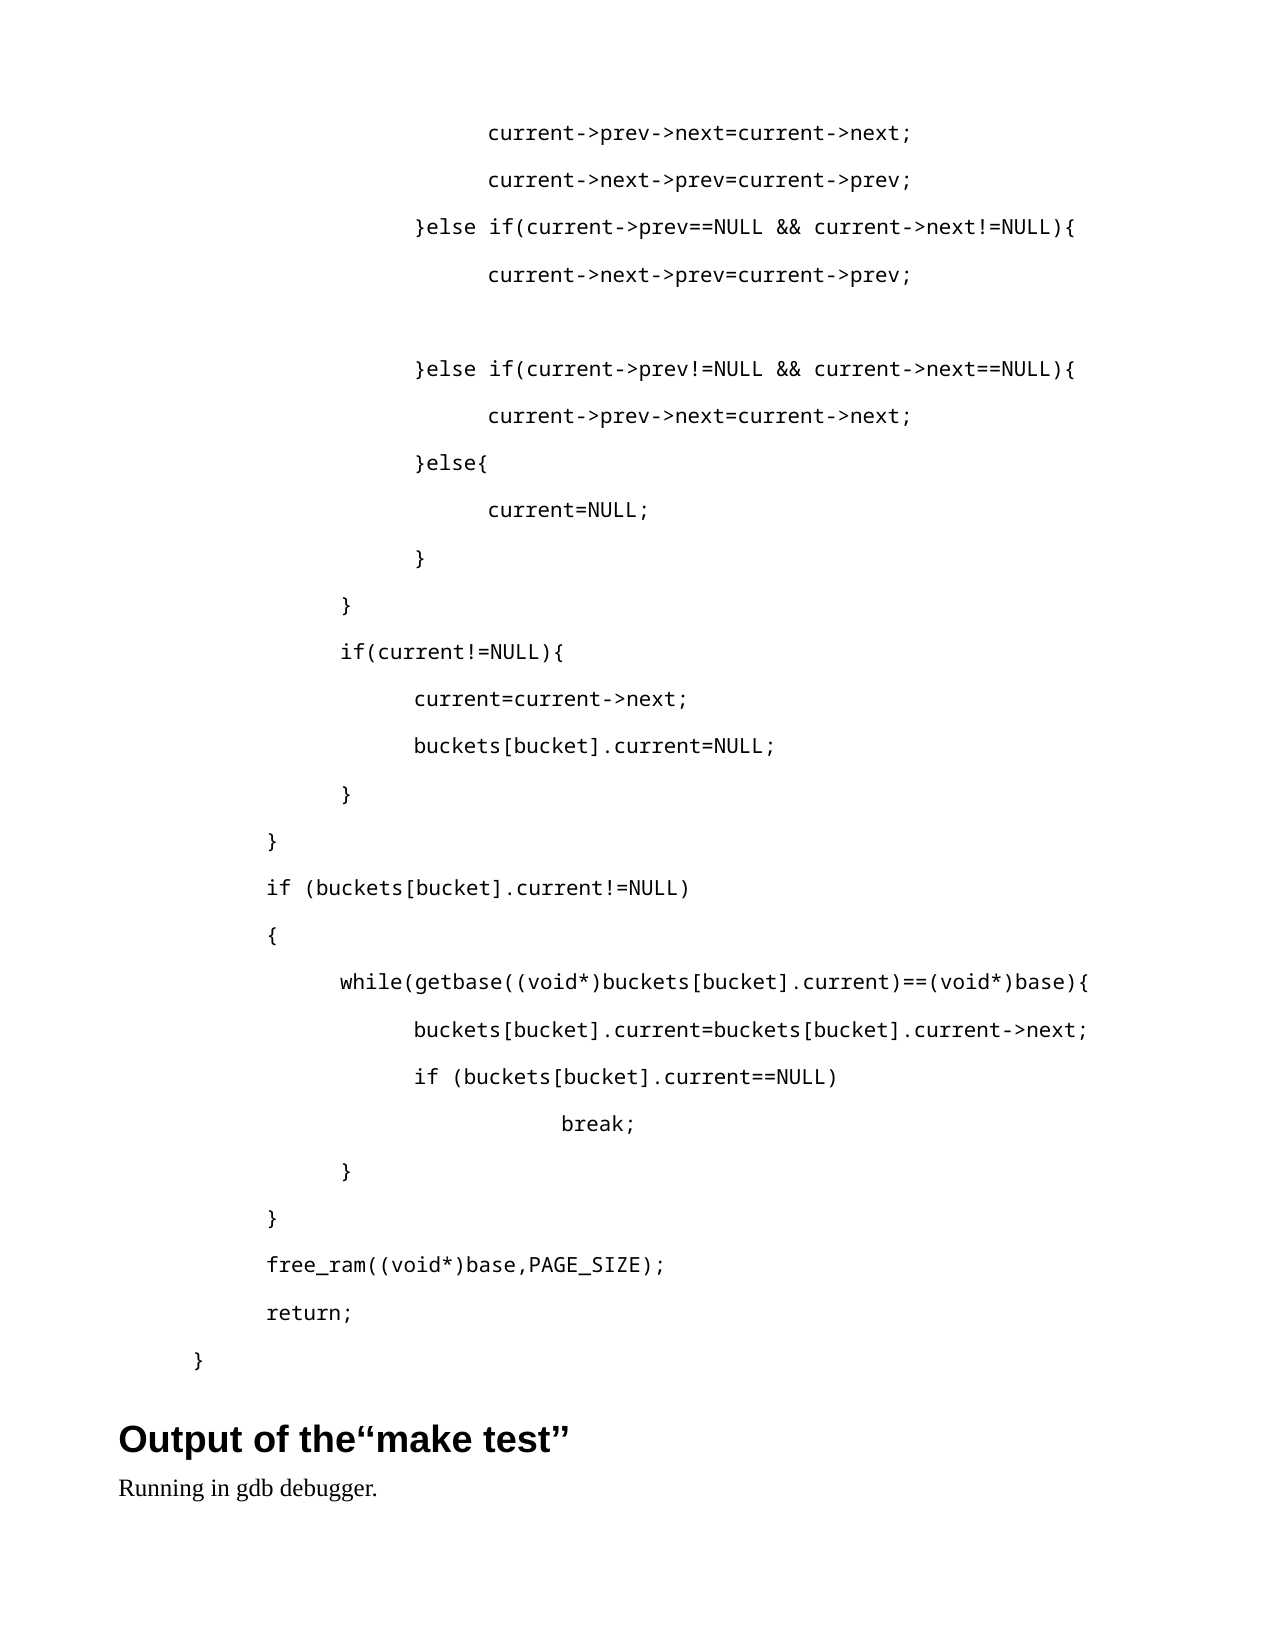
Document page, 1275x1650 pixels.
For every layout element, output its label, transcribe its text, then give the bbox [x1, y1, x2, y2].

text free_ram((void*)base,PAGE_SIZE); [118, 1251, 1157, 1279]
text { [118, 920, 1157, 949]
text }else if(current->prev==NULL && current->next!=NULL){ [118, 212, 1157, 241]
text buckets[bucket].current=NULL; [118, 732, 1157, 760]
text current=current->next; [118, 684, 1157, 713]
subtitle Output of the‘‘make test’’ [118, 1417, 1157, 1461]
text current->next->prev=current->prev; [118, 165, 1157, 194]
text } [118, 1203, 1157, 1232]
text } [118, 1156, 1157, 1185]
text } [118, 590, 1157, 618]
text buckets[bucket].current=buckets[bucket].current->next; [118, 1015, 1157, 1043]
text return; [118, 1298, 1157, 1326]
text }else if(current->prev!=NULL && current->next==NULL){ [118, 354, 1157, 382]
text } [118, 543, 1157, 571]
text break; [118, 1109, 1157, 1137]
text Running in gdb debugger. [118, 1473, 1157, 1502]
text current->prev->next=current->next; [118, 401, 1157, 430]
text current->prev->next=current->next; [118, 118, 1157, 147]
text } [118, 1345, 1157, 1373]
text if (buckets[bucket].current==NULL) [118, 1062, 1157, 1090]
text } [118, 826, 1157, 854]
text }else{ [118, 448, 1157, 477]
text while(getbase((void*)buckets[bucket].current)==(void*)base){ [118, 967, 1157, 996]
text current=NULL; [118, 496, 1157, 524]
text } [118, 779, 1157, 807]
text current->next->prev=current->prev; [118, 260, 1157, 288]
text if (buckets[bucket].current!=NULL) [118, 873, 1157, 902]
text if(current!=NULL){ [118, 637, 1157, 666]
